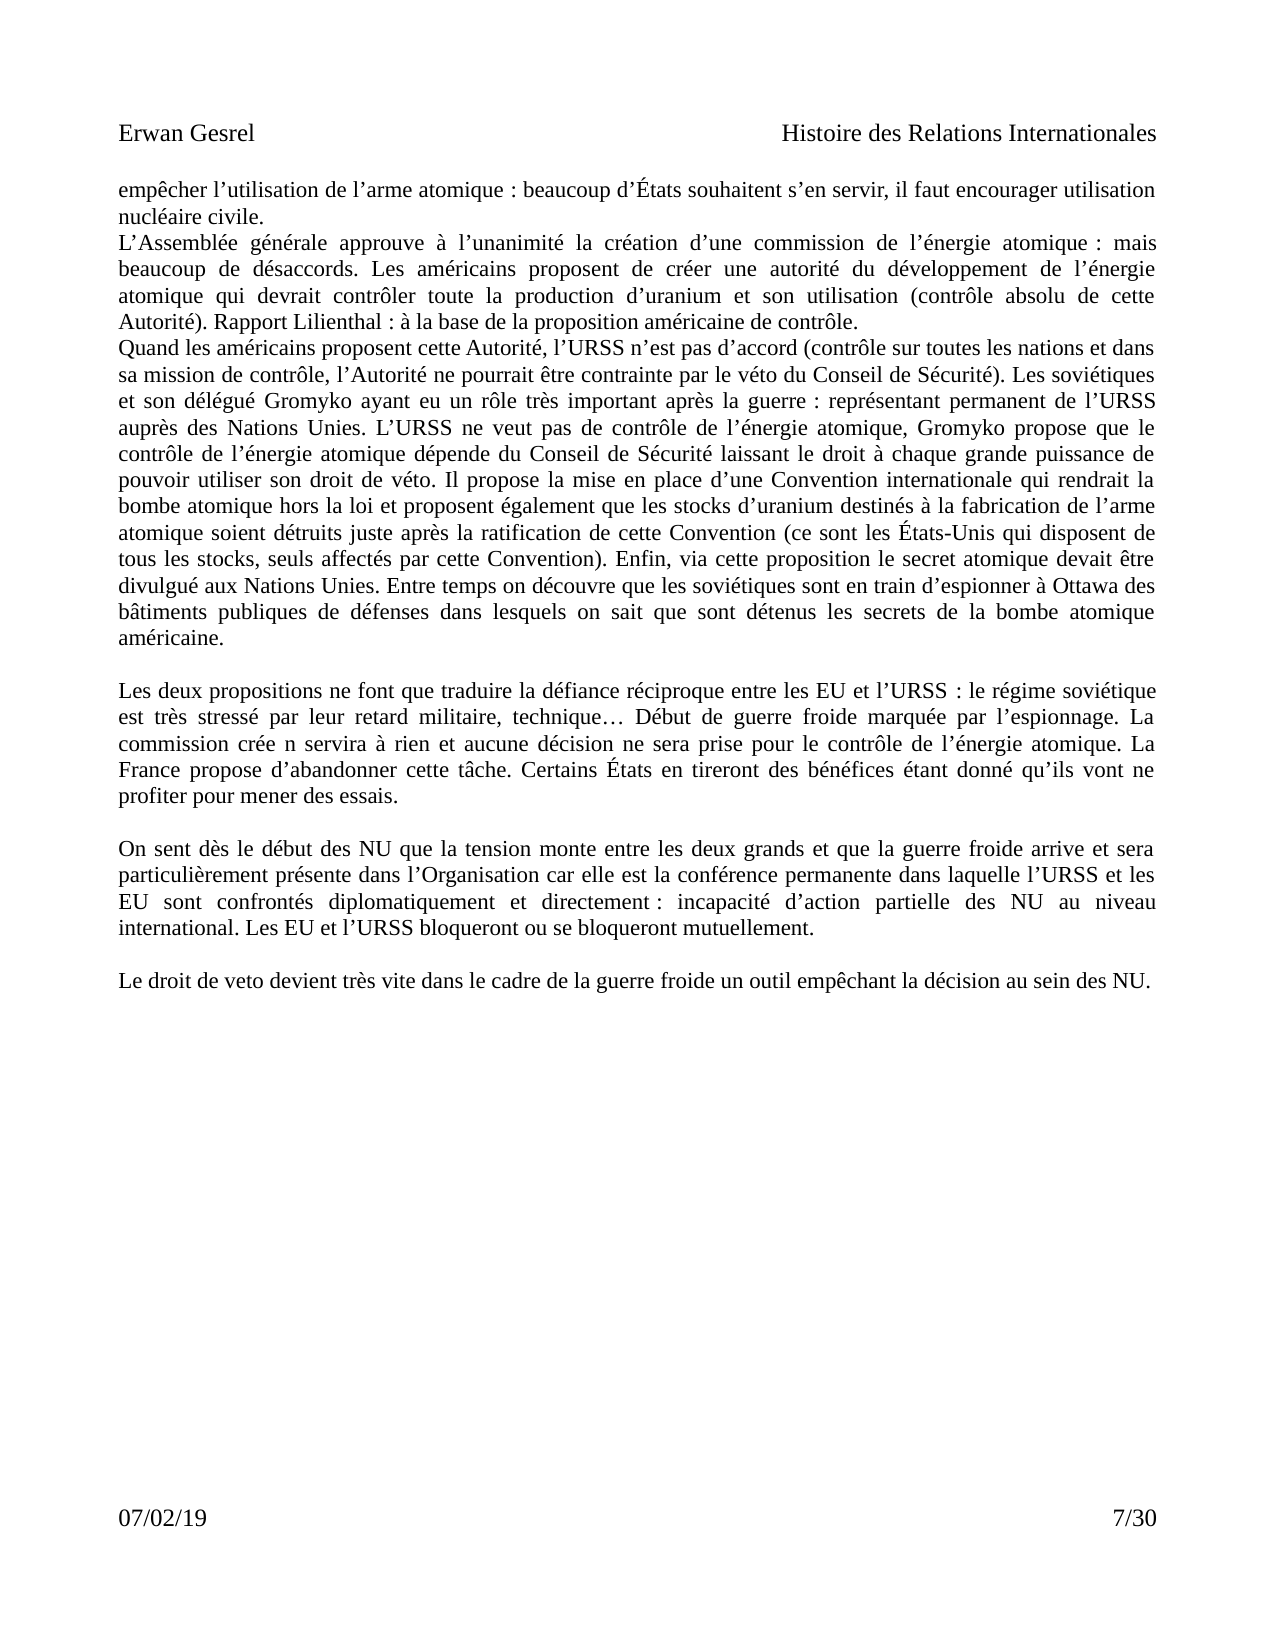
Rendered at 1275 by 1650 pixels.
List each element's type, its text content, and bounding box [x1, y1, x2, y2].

text L’Assemblée générale approuve à l’unanimité la création d’une commission de l’énergie atomique : mais beaucoup de désaccords. Les américains proposent de créer une autorité du développement de l’énergie atomique qui devrait contrôler toute la production d’uranium et son utilisation (contrôle absolu de cette Autorité). Rapport Lilienthal : à la base de la proposition américaine de contrôle. [118, 229, 1157, 334]
text empêcher l’utilisation de l’arme atomique : beaucoup d’États souhaitent s’en servir, il faut encourager utilisation nucléaire civile. [118, 176, 1157, 229]
text On sent dès le début des NU que la tension monte entre les deux grands et que la guerre froide arrive et sera particulièrement présente dans l’Organisation car elle est la conférence permanente dans laquelle l’URSS et les EU sont confrontés diplomatiquement et directement : incapacité d’action partielle des NU au niveau international. Les EU et l’URSS bloqueront ou se bloqueront mutuellement. [118, 835, 1157, 941]
text Les deux propositions ne font que traduire la défiance réciproque entre les EU et l’URSS : le régime soviétique est très stressé par leur retard militaire, technique… Début de guerre froide marquée par l’espionnage. La commission crée n servira à rien et aucune décision ne sera prise pour le contrôle de l’énergie atomique. La France propose d’abandonner cette tâche. Certains États en tireront des bénéfices étant donné qu’ils vont ne profiter pour mener des essais. [118, 677, 1157, 809]
text Quand les américains proposent cette Autorité, l’URSS n’est pas d’accord (contrôle sur toutes les nations et dans sa mission de contrôle, l’Autorité ne pourrait être contrainte par le véto du Conseil de Sécurité). Les soviétiques et son délégué Gromyko ayant eu un rôle très important après la guerre : représentant permanent de l’URSS auprès des Nations Unies. L’URSS ne veut pas de contrôle de l’énergie atomique, Gromyko propose que le contrôle de l’énergie atomique dépende du Conseil de Sécurité laissant le droit à chaque grande puissance de pouvoir utiliser son droit de véto. Il propose la mise en place d’une Convention internationale qui rendrait la bombe atomique hors la loi et proposent également que les stocks d’uranium destinés à la fabrication de l’arme atomique soient détruits juste après la ratification de cette Convention (ce sont les États-Unis qui disposent de tous les stocks, seuls affectés par cette Convention). Enfin, via cette proposition le secret atomique devait être divulgué aux Nations Unies. Entre temps on découvre que les soviétiques sont en train d’espionner à Ottawa des bâtiments publiques de défenses dans lesquels on sait que sont détenus les secrets de la bombe atomique américaine. [118, 334, 1157, 651]
text Le droit de veto devient très vite dans le cadre de la guerre froide un outil empêchant la décision au sein des NU. [118, 967, 1157, 993]
